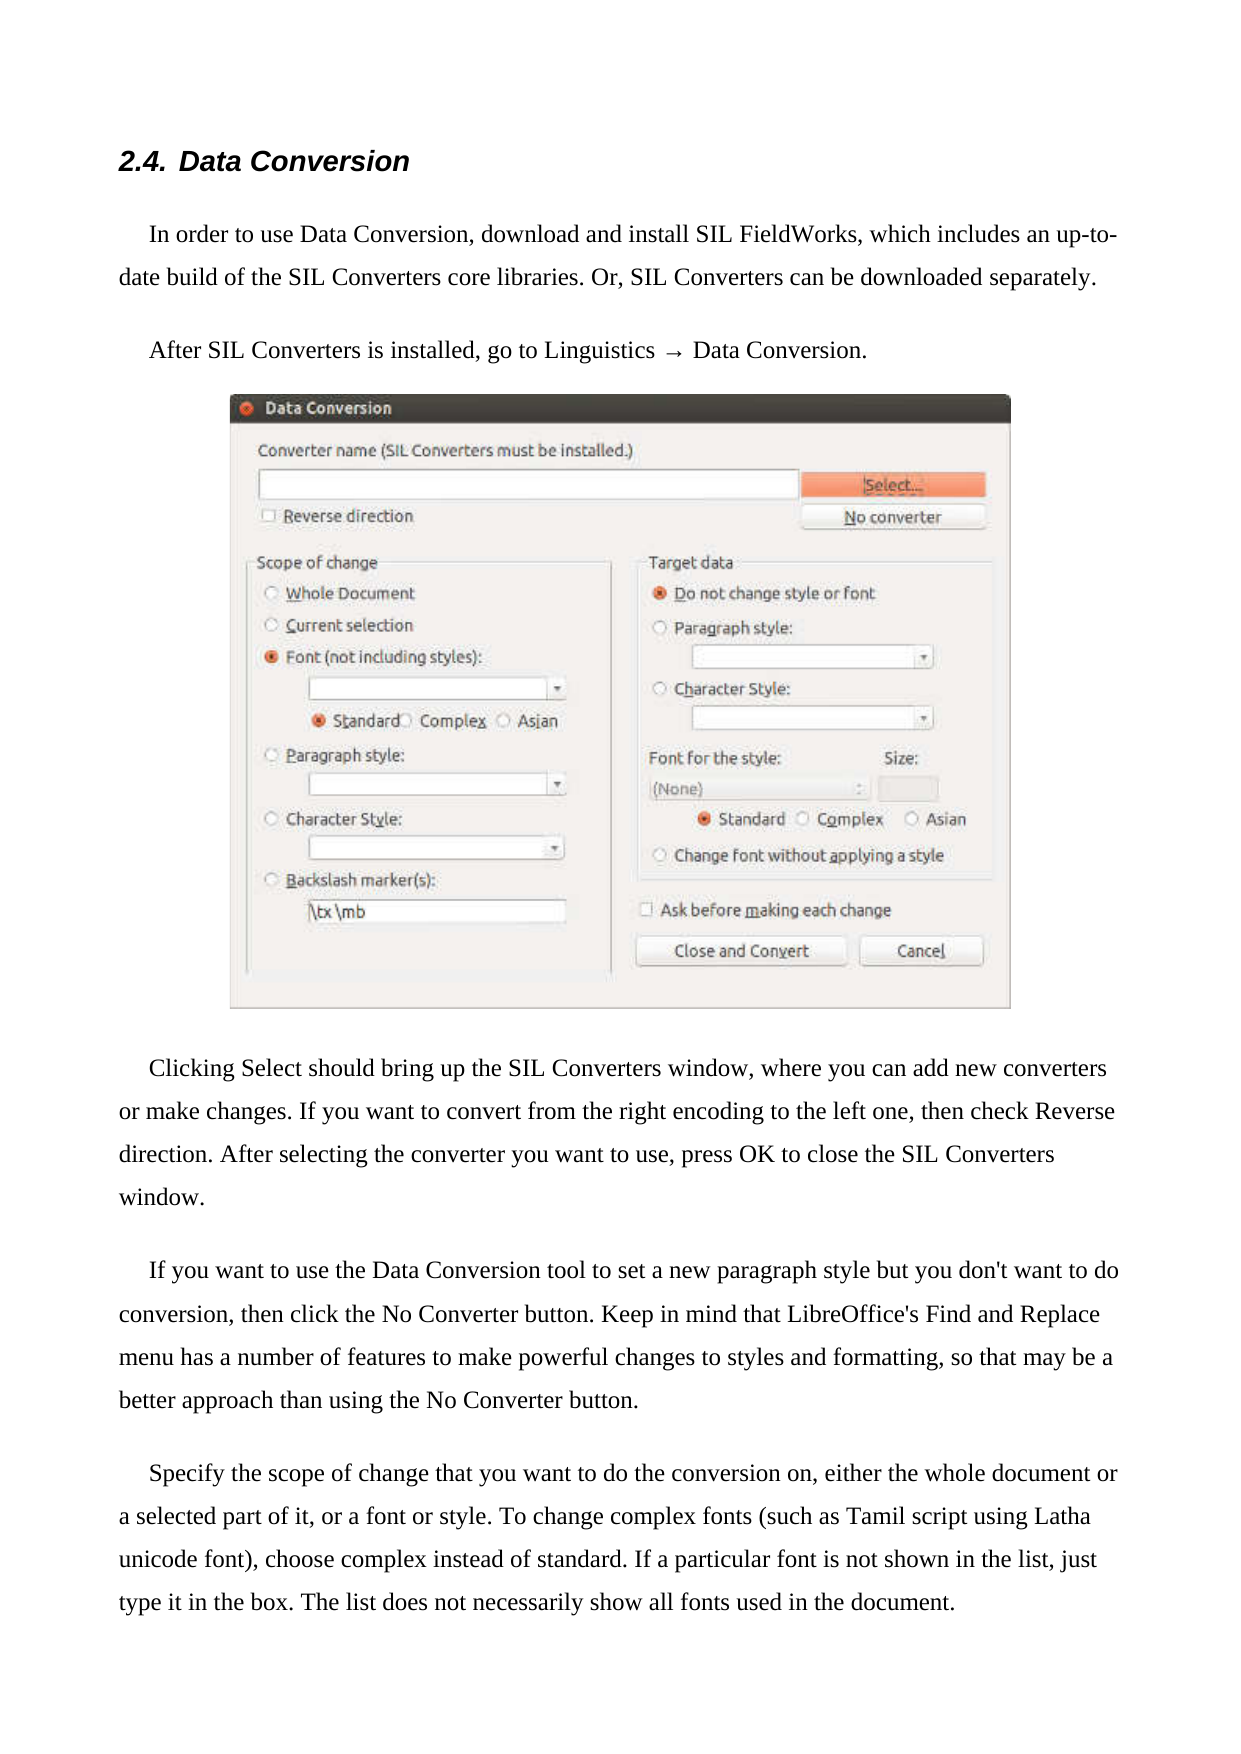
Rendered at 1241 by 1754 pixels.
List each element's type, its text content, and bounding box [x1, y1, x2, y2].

picture [229, 394, 1011, 1009]
text If you want to use the Data Conversion tool to set a new paragraph style but you don't want to do conversion, then click the No Converter button. Keep in mind that LibreOffice's Find and Replace menu has a number of features to make powerful changes to styles and formatting, so that may be a better approach than using the No Converter button. [118, 1256, 1122, 1414]
text After SIL Converters is installed, go to Linguistics → Data Conversion. [118, 335, 1122, 364]
text In order to use Data Conversion, download and install SIL FieldWorks, which includes an up-to-date build of the SIL Converters core libraries. Or, SIL Converters can be downloaded separately. [118, 219, 1122, 291]
text Clicking Select should bring up the SIL Converters window, where you can add new converters or make changes. If you want to convert from the right encoding to the left one, then check Reverse direction. After selecting the converter you want to use, press OK to close the SIL Converters window. [118, 1053, 1122, 1211]
subtitle Data Conversion [118, 143, 1122, 177]
text Specify the scope of change that you want to do the conversion on, either the whole document or a selected part of it, or a font or style. To change complex fonts (such as Tamil script using Latha unicode font), choose complex instead of standard. If a particular font is not shown in the list, just type it in the box. The list does not necessarily show all fonts used in the document. [118, 1458, 1122, 1616]
